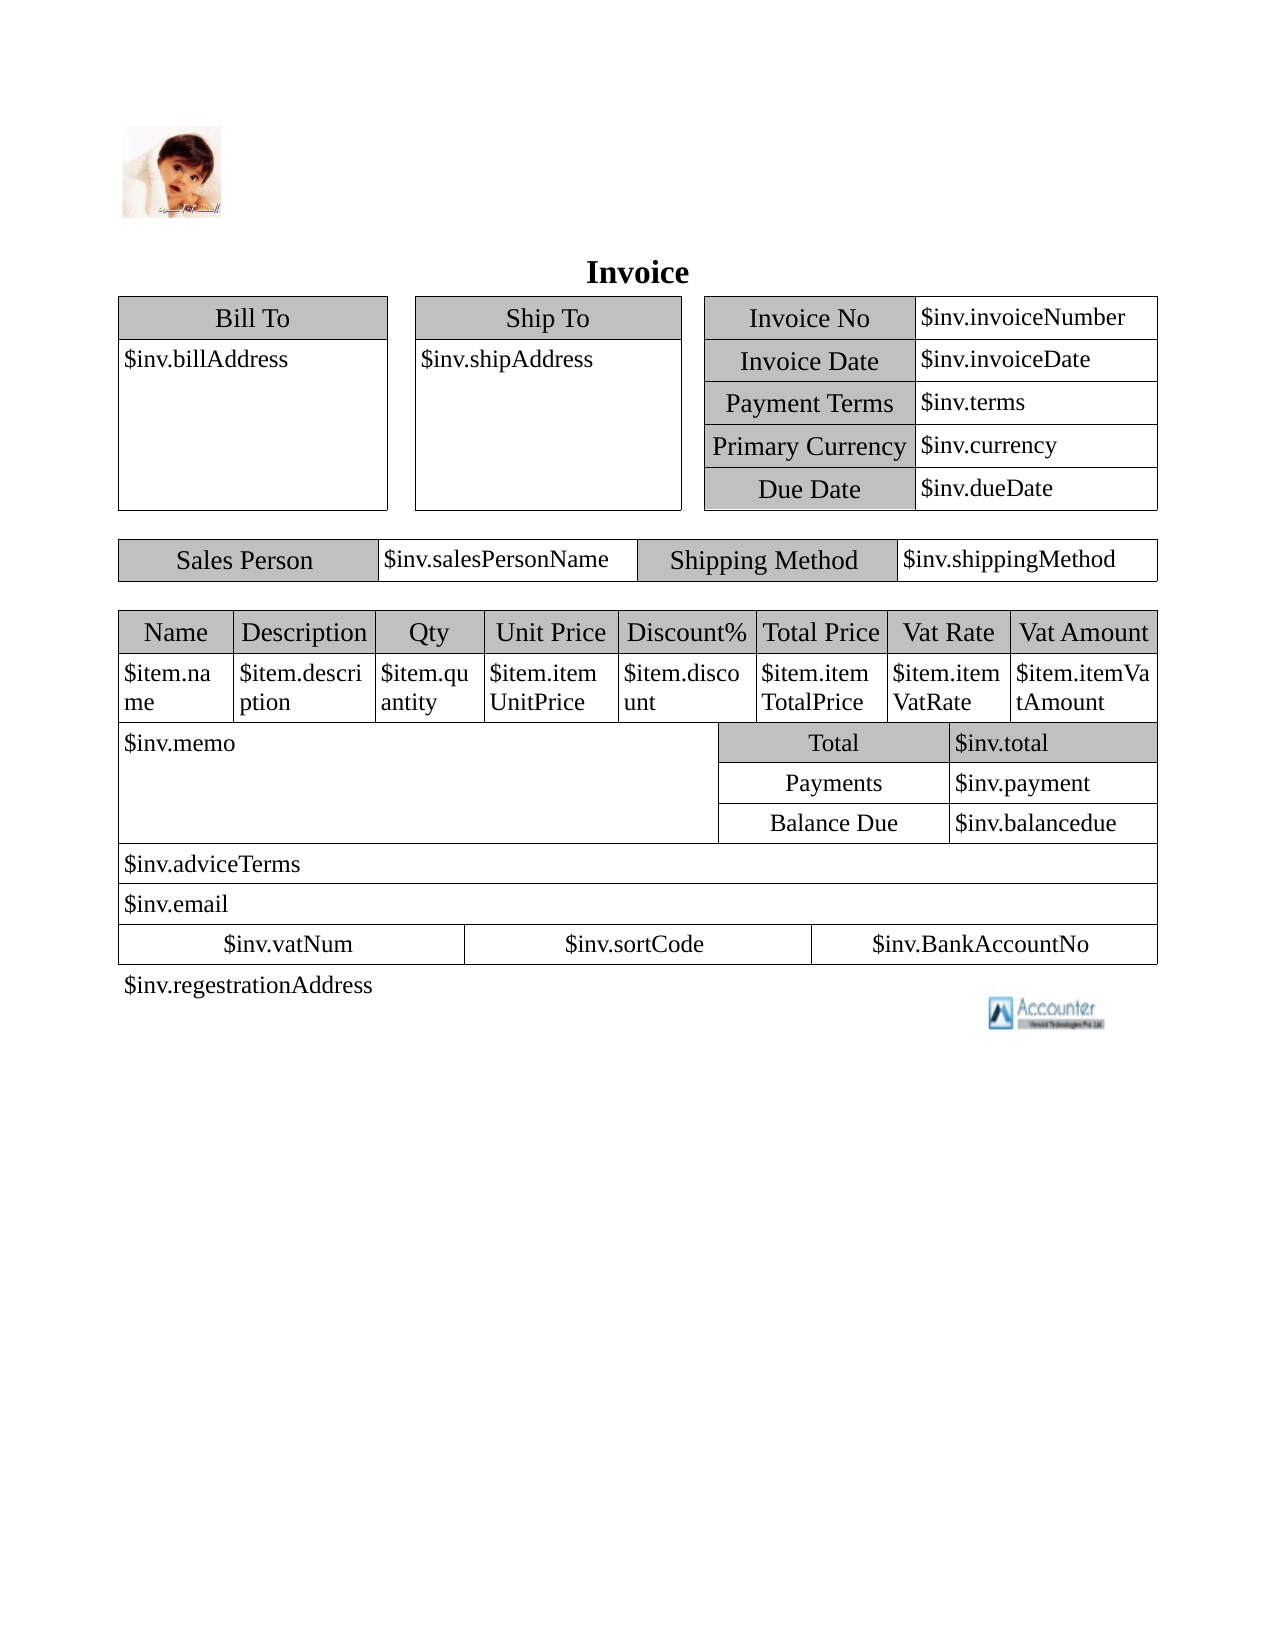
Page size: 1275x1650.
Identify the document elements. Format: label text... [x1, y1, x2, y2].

table_header Sales Person [119, 540, 378, 581]
table_header $inv.memo [119, 723, 718, 843]
table_cell $item.itemTotalPrice [757, 654, 887, 722]
table_header Qty [376, 611, 484, 653]
table_cell $inv.dueDate [916, 468, 1157, 509]
table_header Vat Amount [1011, 611, 1157, 653]
table_cell $inv.billAddress [119, 340, 387, 509]
table_cell $inv.balancedue [950, 804, 1157, 843]
table_cell $inv.payment [950, 763, 1157, 802]
table_header Shipping Method [638, 540, 897, 581]
table_cell $item.itemVatAmount [1011, 654, 1157, 722]
table_cell [682, 381, 704, 424]
table_cell $item.name [119, 654, 233, 722]
table_cell $inv.shipAddress [416, 340, 681, 509]
table_cell Due Date [705, 468, 915, 509]
table_cell Balance Due [719, 804, 949, 843]
table_header $inv.shippingMethod [898, 540, 1157, 581]
table_cell $inv.invoiceDate [916, 340, 1157, 381]
table_header Ship To [416, 297, 681, 339]
table_cell $inv.email [119, 884, 1157, 923]
table_cell Invoice Date [705, 340, 915, 381]
table_cell $item.discount [619, 654, 756, 722]
table_cell Payments [719, 763, 949, 802]
table_header Discount% [619, 611, 756, 653]
table_header $inv.total [950, 723, 1157, 762]
table_header $inv.BankAccountNo [812, 925, 1157, 964]
table_cell Payment Terms [705, 382, 915, 424]
table_cell $inv.currency [916, 425, 1157, 467]
table_header $inv.salesPersonName [379, 540, 637, 581]
table_cell $item.itemUnitPrice [485, 654, 618, 722]
table_header Vat Rate [888, 611, 1010, 653]
table_header $inv.invoiceNumber [916, 297, 1157, 339]
table_header Name [119, 611, 233, 653]
table_header Unit Price [485, 611, 618, 653]
table_header $inv.sortCode [465, 925, 811, 964]
table_cell $inv.terms [916, 382, 1157, 424]
table_header $inv.regestrationAddress [118, 965, 899, 1079]
table_cell [682, 467, 704, 509]
table_cell $item.quantity [376, 654, 484, 722]
table_cell [682, 424, 704, 467]
table_header $inv.adviceTerms [119, 844, 1157, 883]
table_cell [682, 339, 704, 381]
table_header Invoice No [705, 297, 915, 339]
table_header [899, 965, 1157, 1079]
table_header $inv.vatNum [119, 925, 464, 964]
table_header Invoice [118, 246, 1157, 296]
table_header [388, 296, 415, 509]
picture [122, 126, 222, 218]
picture [983, 983, 1111, 1046]
table_header Total [719, 723, 949, 762]
table_cell $item.description [234, 654, 375, 722]
table_header Description [234, 611, 375, 653]
table_header Total Price [757, 611, 887, 653]
table_header [682, 296, 704, 339]
table_header Bill To [119, 297, 387, 339]
table_cell Primary Currency [705, 425, 915, 467]
table_cell $item.itemVatRate [888, 654, 1010, 722]
